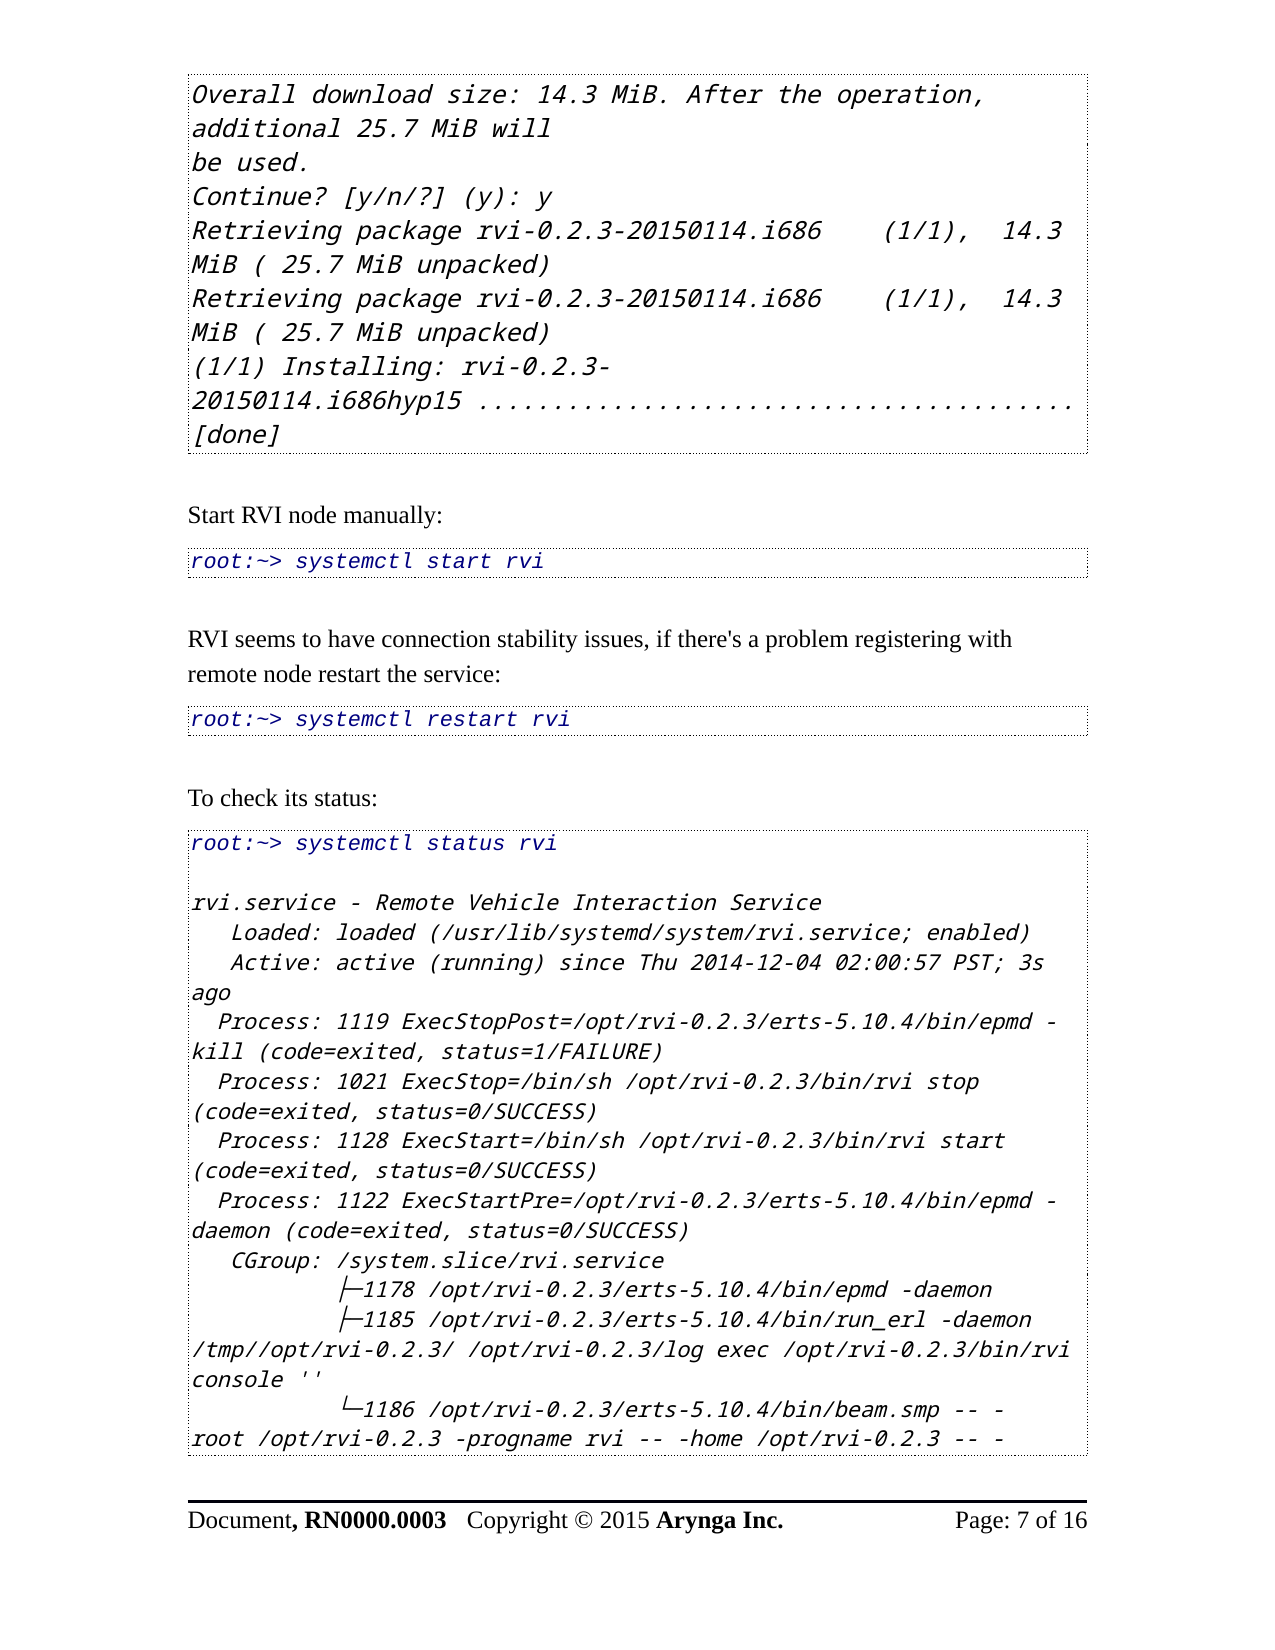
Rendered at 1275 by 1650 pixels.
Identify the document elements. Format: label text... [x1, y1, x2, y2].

text Retrieving package rvi-0.2.3-20150114.i686 (1/1), 14.3 MiB ( 25.7 MiB unpacked) [187, 210, 1087, 278]
text root:~> systemctl restart rvi [187, 706, 1087, 736]
text Process: 1128 ExecStart=/bin/sh /opt/rvi-0.2.3/bin/rvi start (code=exited, status=0/SUCCESS) [187, 1123, 1087, 1182]
text To check its status: [187, 783, 1087, 812]
text Process: 1122 ExecStartPre=/opt/rvi-0.2.3/erts-5.10.4/bin/epmd -daemon (code=exited, status=0/SUCCESS) [187, 1182, 1087, 1242]
text be used. [187, 142, 1087, 176]
text Continue? [y/n/?] (y): y [187, 176, 1087, 210]
text Process: 1021 ExecStop=/bin/sh /opt/rvi-0.2.3/bin/rvi stop (code=exited, status=0/SUCCESS) [187, 1063, 1087, 1123]
text ├─1178 /opt/rvi-0.2.3/erts-5.10.4/bin/epmd -daemon [187, 1272, 1087, 1302]
text rvi.service - Remote Vehicle Interaction Service [187, 884, 1087, 914]
text Overall download size: 14.3 MiB. After the operation, additional 25.7 MiB will [187, 74, 1087, 142]
text Loaded: loaded (/usr/lib/systemd/system/rvi.service; enabled) [187, 914, 1087, 944]
text Retrieving package rvi-0.2.3-20150114.i686 (1/1), 14.3 MiB ( 25.7 MiB unpacked) [187, 278, 1087, 346]
text CGroup: /system.slice/rvi.service [187, 1242, 1087, 1272]
text root:~> systemctl status rvi [187, 830, 1087, 855]
text Start RVI node manually: [187, 501, 1087, 529]
text root:~> systemctl start rvi [187, 548, 1087, 578]
text (1/1) Installing: rvi-0.2.3-20150114.i686hyp15 ........................................[done] [187, 346, 1087, 454]
text Process: 1119 ExecStopPost=/opt/rvi-0.2.3/erts-5.10.4/bin/epmd -kill (code=exited, status=1/FAILURE) [187, 1004, 1087, 1063]
text Active: active (running) since Thu 2014-12-04 02:00:57 PST; 3s ago [187, 944, 1087, 1004]
text ├─1185 /opt/rvi-0.2.3/erts-5.10.4/bin/run_erl -daemon /tmp//opt/rvi-0.2.3/ /opt/rvi-0.2.3/log exec /opt/rvi-0.2.3/bin/rvi console '' [187, 1302, 1087, 1391]
text RVI seems to have connection stability issues, if there's a problem registering with remote node restart the service: [187, 624, 1087, 688]
text └─1186 /opt/rvi-0.2.3/erts-5.10.4/bin/beam.smp -- -root /opt/rvi-0.2.3 -progname rvi -- -home /opt/rvi-0.2.3 [187, 1391, 1087, 1456]
